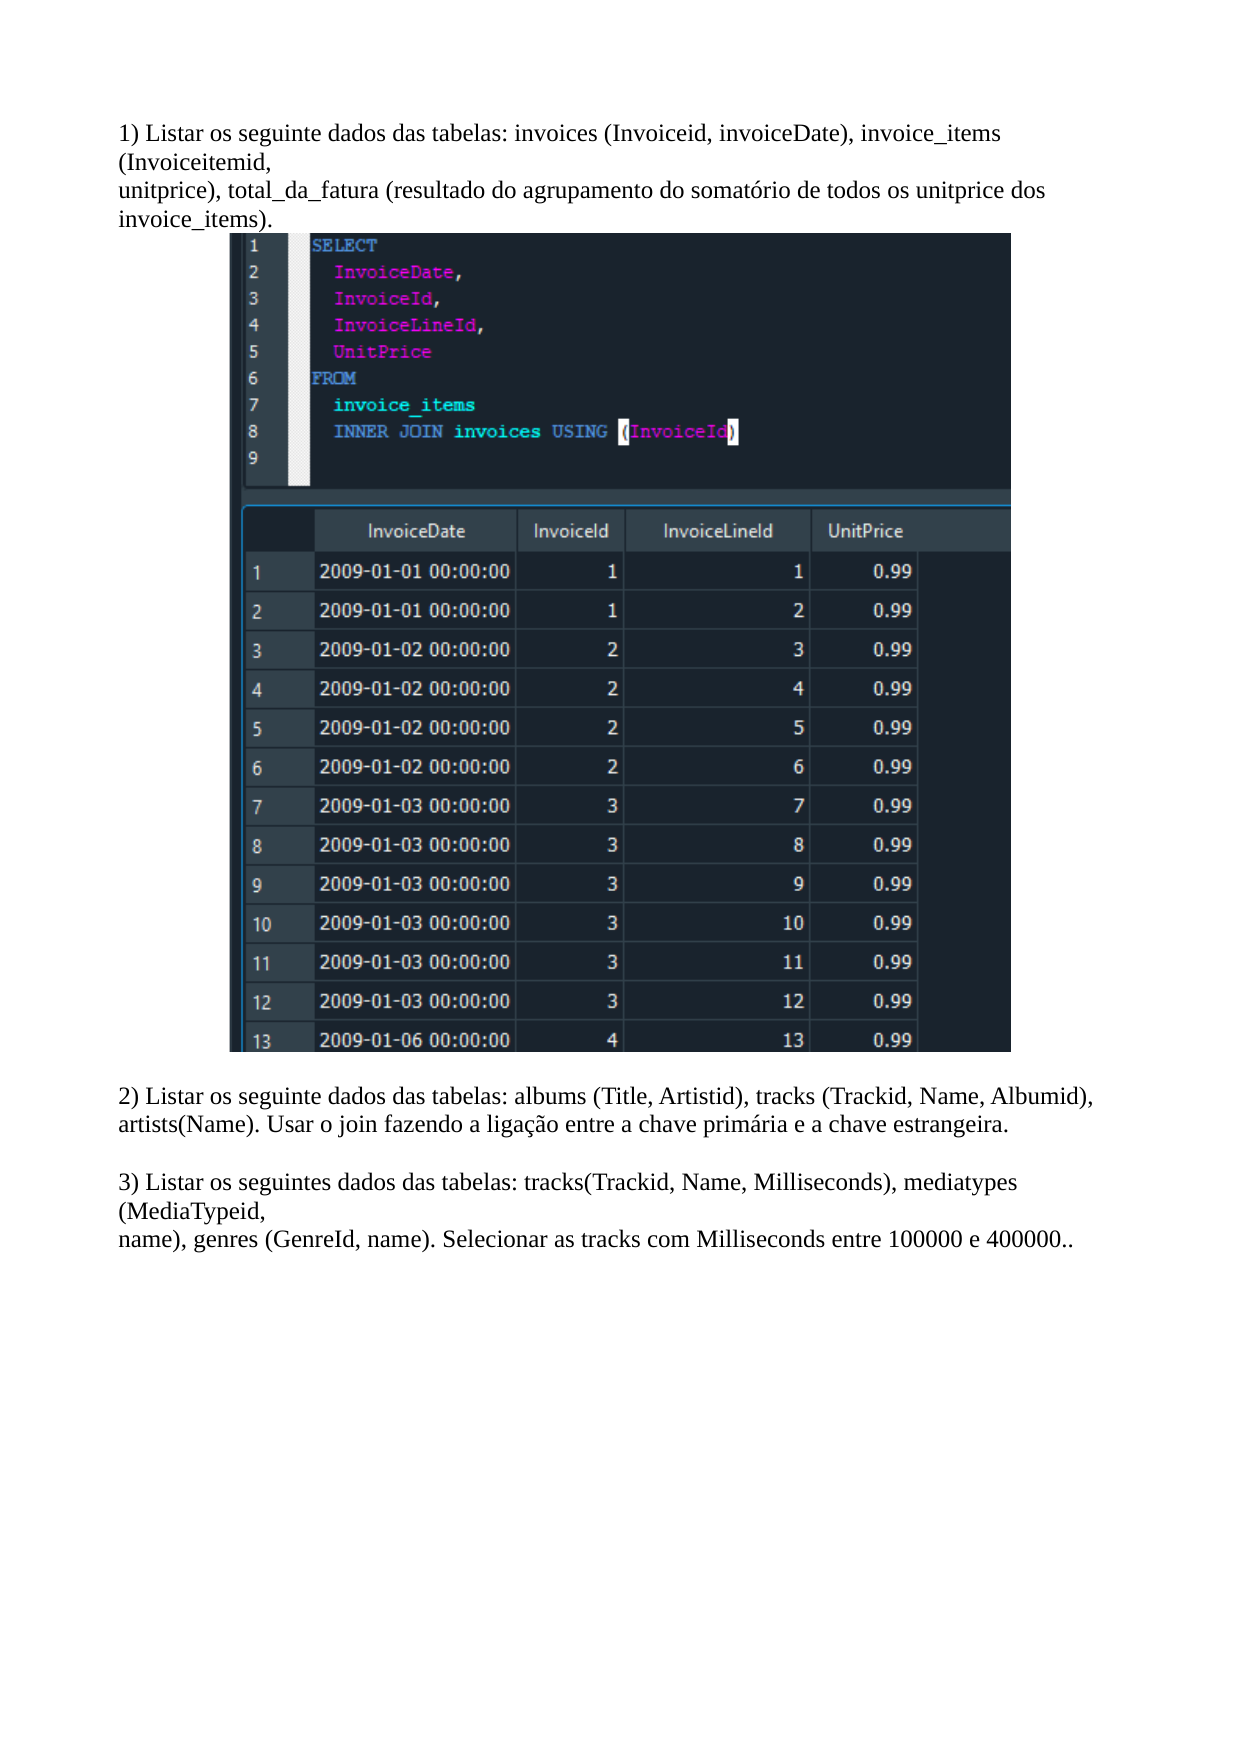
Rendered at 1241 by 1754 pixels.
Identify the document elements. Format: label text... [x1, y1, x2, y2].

text 2) Listar os seguinte dados das tabelas: albums (Title, Artistid), tracks (Trackid, Name, Albumid), [118, 1081, 1122, 1109]
text artists(Name). Usar o join fazendo a ligação entre a chave primária e a chave estrangeira. [118, 1109, 1122, 1138]
text 3) Listar os seguintes dados das tabelas: tracks(Trackid, Name, Milliseconds), mediatypes (MediaTypeid, [118, 1167, 1122, 1224]
text invoice_items). [118, 204, 1122, 233]
text name), genres (GenreId, name). Selecionar as tracks com Milliseconds entre 100000 e 400000.. [118, 1224, 1122, 1253]
picture [229, 233, 1011, 1052]
text 1) Listar os seguinte dados das tabelas: invoices (Invoiceid, invoiceDate), invoice_items (Invoiceitemid, [118, 118, 1122, 176]
text unitprice), total_da_fatura (resultado do agrupamento do somatório de todos os unitprice dos [118, 176, 1122, 204]
